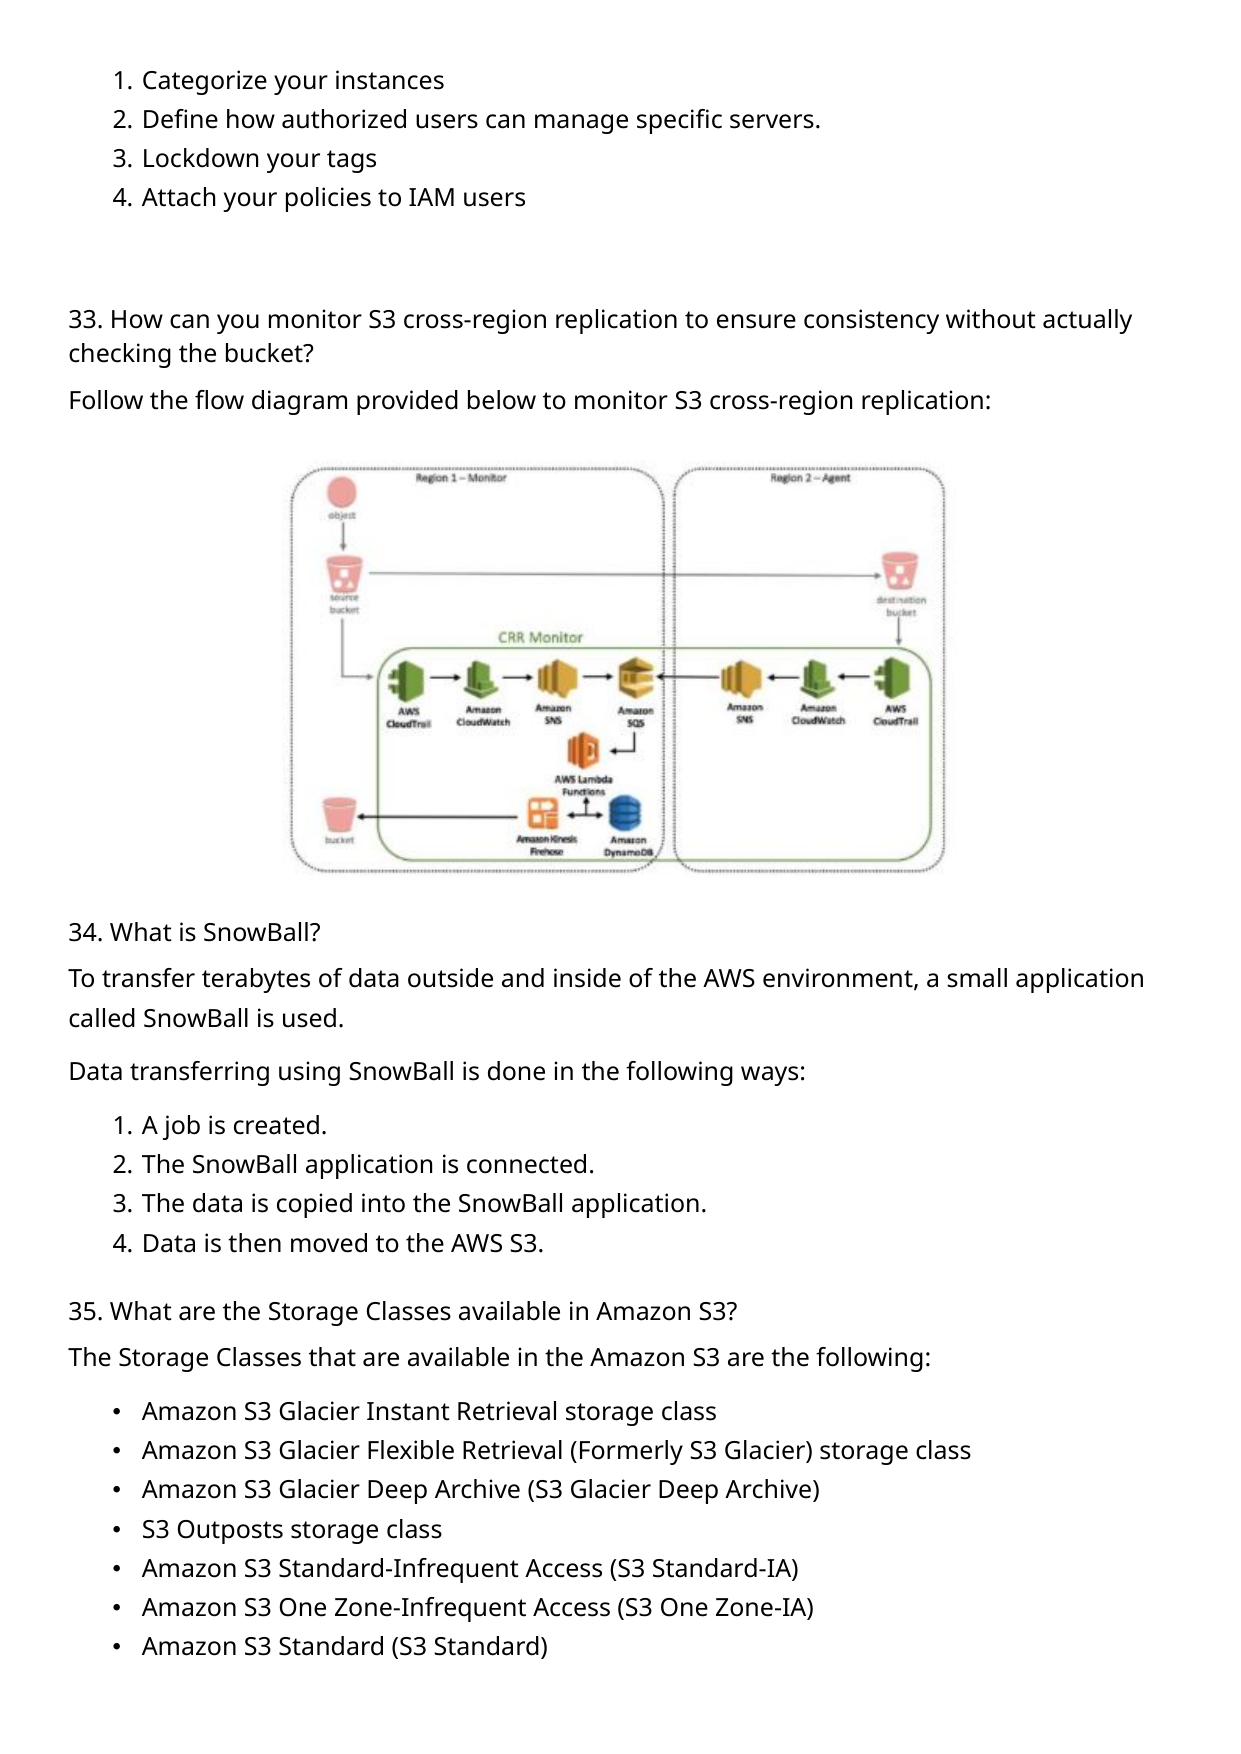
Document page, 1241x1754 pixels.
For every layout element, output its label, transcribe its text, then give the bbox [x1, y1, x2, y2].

subtitle 33. How can you monitor S3 cross-region replication to ensure consistency without actually checking the bucket? [68, 302, 1173, 370]
subtitle 35. What are the Storage Classes available in Amazon S3? [68, 1293, 1173, 1328]
list Categorize your instances [112, 62, 1173, 97]
subtitle 34. What is SnowBall? [68, 914, 1173, 948]
list A job is created. [112, 1108, 1173, 1142]
list Amazon S3 One Zone-Infrequent Access (S3 One Zone-IA) [112, 1590, 1173, 1624]
list The data is copied into the SnowBall application. [112, 1186, 1173, 1220]
picture [282, 436, 959, 881]
text Follow the flow diagram provided below to monitor S3 cross-region replication: [68, 383, 1173, 417]
list Amazon S3 Glacier Flexible Retrieval (Formerly S3 Glacier) storage class [112, 1433, 1173, 1467]
text Data transferring using SnowBall is done in the following ways: [68, 1054, 1173, 1088]
text To transfer terabytes of data outside and inside of the AWS environment, a small application called SnowBall is used. [68, 961, 1173, 1034]
list Data is then moved to the AWS S3. [112, 1225, 1173, 1259]
list Attach your policies to IAM users [112, 180, 1173, 214]
list S3 Outposts storage class [112, 1511, 1173, 1545]
list Amazon S3 Glacier Deep Archive (S3 Glacier Deep Archive) [112, 1472, 1173, 1506]
list Define how authorized users can manage specific servers. [112, 102, 1173, 136]
list Amazon S3 Standard (S3 Standard) [112, 1629, 1173, 1663]
list The SnowBall application is connected. [112, 1147, 1173, 1181]
text The Storage Classes that are available in the Amazon S3 are the following: [68, 1340, 1173, 1374]
list Lockdown your tags [112, 141, 1173, 175]
list Amazon S3 Glacier Instant Retrieval storage class [112, 1394, 1173, 1428]
list Amazon S3 Standard-Infrequent Access (S3 Standard-IA) [112, 1551, 1173, 1584]
